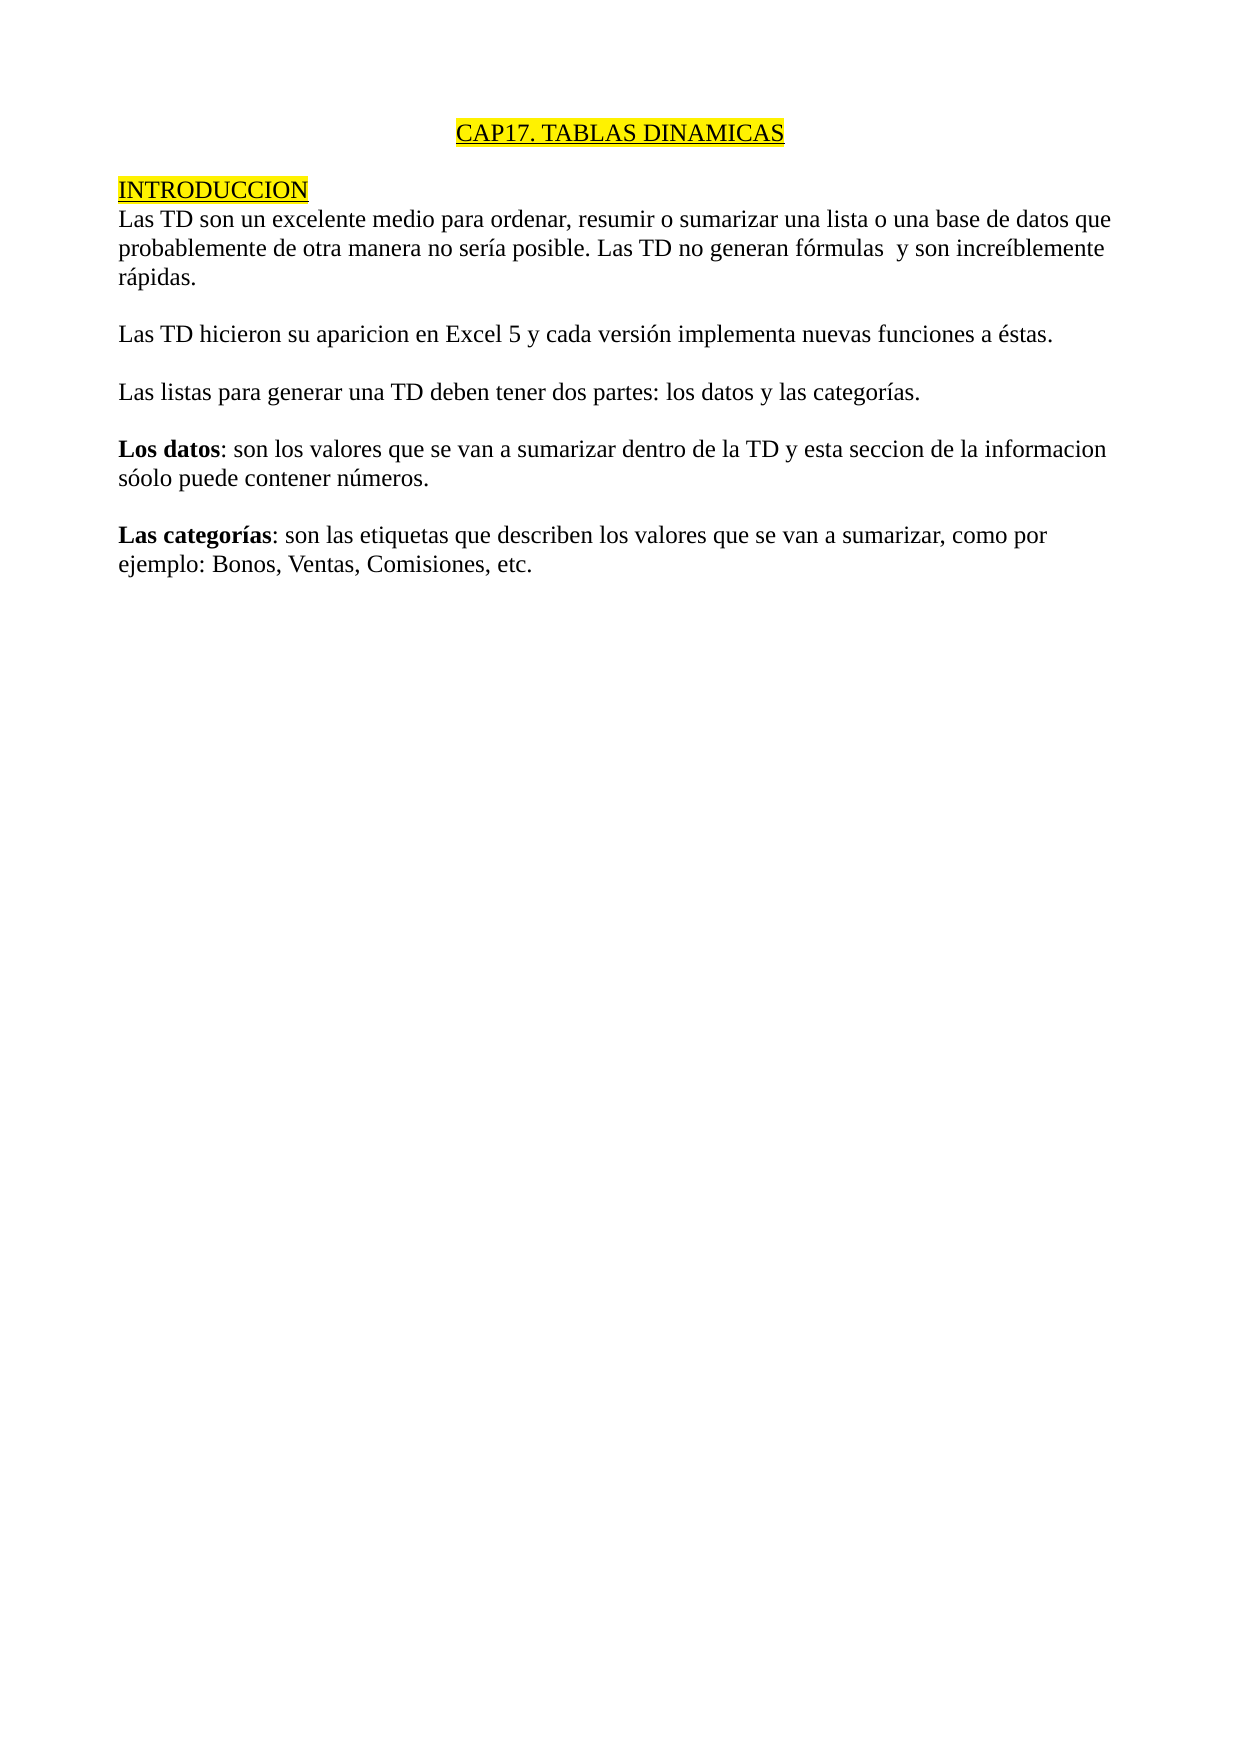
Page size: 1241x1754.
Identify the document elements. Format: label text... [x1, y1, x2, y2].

text INTRODUCCION [118, 176, 1122, 204]
text Las TD son un excelente medio para ordenar, resumir o sumarizar una lista o una base de datos que probablemente de otra manera no sería posible. Las TD no generan fórmulas y son increíblemente rápidas. [118, 204, 1122, 291]
text Las categorías: son las etiquetas que describen los valores que se van a sumarizar, como por ejemplo: Bonos, Ventas, Comisiones, etc. [118, 521, 1122, 578]
text Los datos: son los valores que se van a sumarizar dentro de la TD y esta seccion de la informacion sóolo puede contener números. [118, 434, 1122, 492]
text Las TD hicieron su aparicion en Excel 5 y cada versión implementa nuevas funciones a éstas. [118, 319, 1122, 348]
text CAP17. TABLAS DINAMICAS [118, 118, 1122, 147]
text Las listas para generar una TD deben tener dos partes: los datos y las categorías. [118, 377, 1122, 406]
